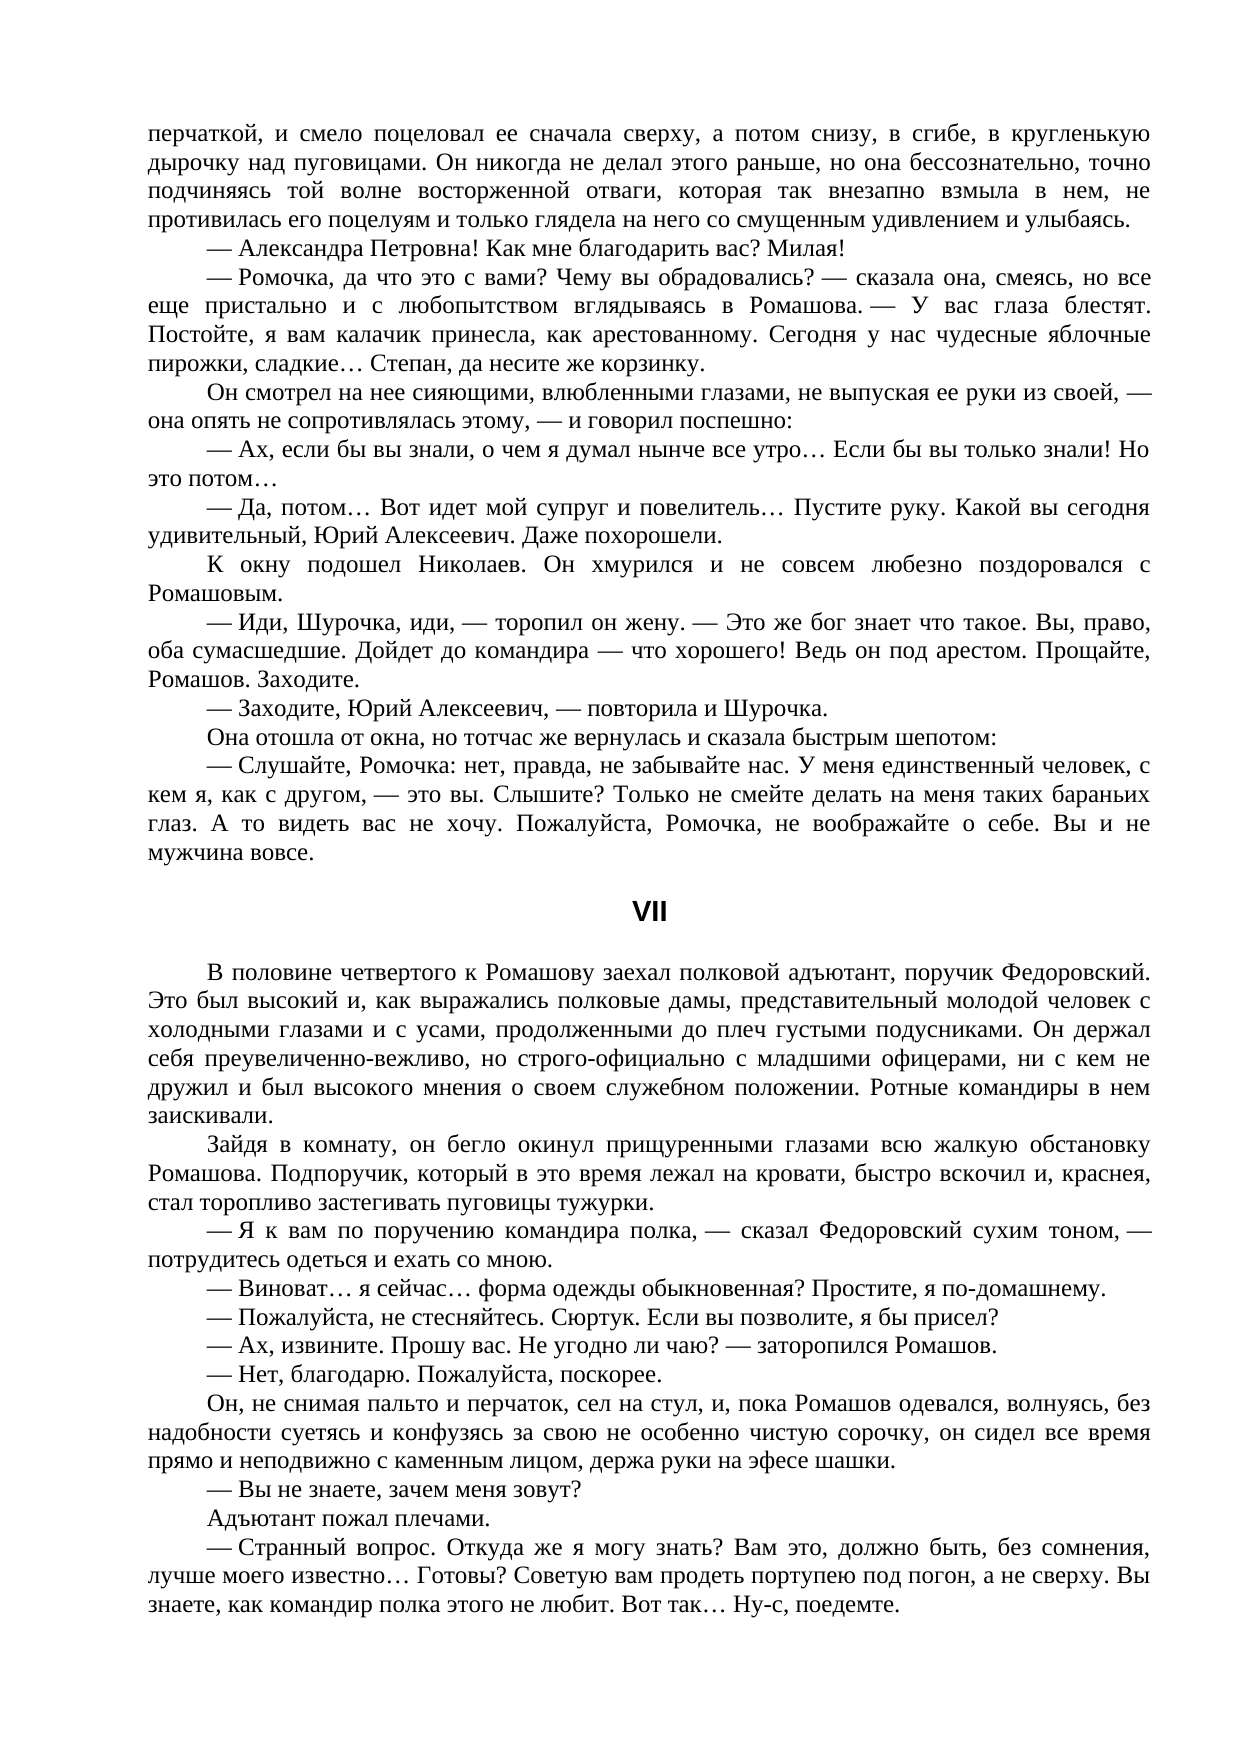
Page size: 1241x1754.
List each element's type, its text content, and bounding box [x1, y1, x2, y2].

text — Иди, Шурочка, иди, — торопил он жену. — Это же бог знает что такое. Вы, право, оба сумасшедшие. Дойдет до командира — что хорошего! Ведь он под арестом. Прощайте, Ромашов. Заходите. [148, 607, 1152, 693]
text К окну подошел Николаев. Он хмурился и не совсем любезно поздоровался с Ромашовым. [148, 549, 1152, 607]
text Она отошла от окна, но тотчас же вернулась и сказала быстрым шепотом: [148, 722, 1152, 751]
text В половине четвертого к Ромашову заехал полковой адъютант, поручик Федоровский. Это был высокий и, как выражались полковые дамы, представительный молодой человек с холодными глазами и с усами, продолженными до плеч густыми подусниками. Он держал себя преувеличенно-вежливо, но строго-официально с младшими офицерами, ни с кем не дружил и был высокого мнения о своем служебном положении. Ротные командиры в нем заискивали. [148, 957, 1152, 1129]
text — Слушайте, Ромочка: нет, правда, не забывайте нас. У меня единственный человек, с кем я, как с другом, — это вы. Слышите? Только не смейте делать на меня таких бараньих глаз. А то видеть вас не хочу. Пожалуйста, Ромочка, не воображайте о себе. Вы и не мужчина вовсе. [148, 751, 1152, 866]
text Он смотрел на нее сияющими, влюбленными глазами, не выпуская ее руки из своей, — она опять не сопротивлялась этому, — и говорил поспешно: [148, 377, 1152, 434]
text — Я к вам по поручению командира полка, — сказал Федоровский сухим тоном, — потрудитесь одеться и ехать со мною. [148, 1215, 1152, 1273]
text — Виноват… я сейчас… форма одежды обыкновенная? Простите, я по-домашнему. [148, 1273, 1152, 1302]
text перчаткой, и смело поцеловал ее сначала сверху, а потом снизу, в сгибе, в кругленькую дырочку над пуговицами. Он никогда не делал этого раньше, но она бессознательно, точно подчиняясь той волне восторженной отваги, которая так внезапно взмыла в нем, не противилась его поцелуям и только глядела на него со смущенным удивлением и улыбаясь. [148, 118, 1152, 233]
text — Пожалуйста, не стесняйтесь. Сюртук. Если вы позволите, я бы присел? [148, 1302, 1152, 1330]
text — Александра Петровна! Как мне благодарить вас? Милая! [148, 233, 1152, 262]
text Адъютант пожал плечами. [148, 1503, 1152, 1532]
text — Ах, если бы вы знали, о чем я думал нынче все утро… Если бы вы только знали! Но это потом… [148, 434, 1152, 492]
text — Вы не знаете, зачем меня зовут? [148, 1474, 1152, 1503]
text — Странный вопрос. Откуда же я могу знать? Вам это, должно быть, без сомнения, лучше моего известно… Готовы? Советую вам продеть портупею под погон, а не сверху. Вы знаете, как командир полка этого не любит. Вот так… Ну-с, поедемте. [148, 1532, 1152, 1618]
text — Ромочка, да что это с вами? Чему вы обрадовались? — сказала она, смеясь, но все еще пристально и с любопытством вглядываясь в Ромашова. — У вас глаза блестят. Постойте, я вам калачик принесла, как арестованному. Сегодня у нас чудесные яблочные пирожки, сладкие… Степан, да несите же корзинку. [148, 262, 1152, 377]
text — Да, потом… Вот идет мой супруг и повелитель… Пустите руку. Какой вы сегодня удивительный, Юрий Алексеевич. Даже похорошели. [148, 492, 1152, 549]
text — Заходите, Юрий Алексеевич, — повторила и Шурочка. [148, 693, 1152, 722]
text Зайдя в комнату, он бегло окинул прищуренными глазами всю жалкую обстановку Ромашова. Подпоручик, который в это время лежал на кровати, быстро вскочил и, краснея, стал торопливо застегивать пуговицы тужурки. [148, 1129, 1152, 1215]
subtitle VII [148, 894, 1152, 928]
text — Нет, благодарю. Пожалуйста, поскорее. [148, 1359, 1152, 1388]
text Он, не снимая пальто и перчаток, сел на стул, и, пока Ромашов одевался, волнуясь, без надобности суетясь и конфузясь за свою не особенно чистую сорочку, он сидел все время прямо и неподвижно с каменным лицом, держа руки на эфесе шашки. [148, 1388, 1152, 1474]
text — Ах, извините. Прошу вас. Не угодно ли чаю? — заторопился Ромашов. [148, 1330, 1152, 1359]
